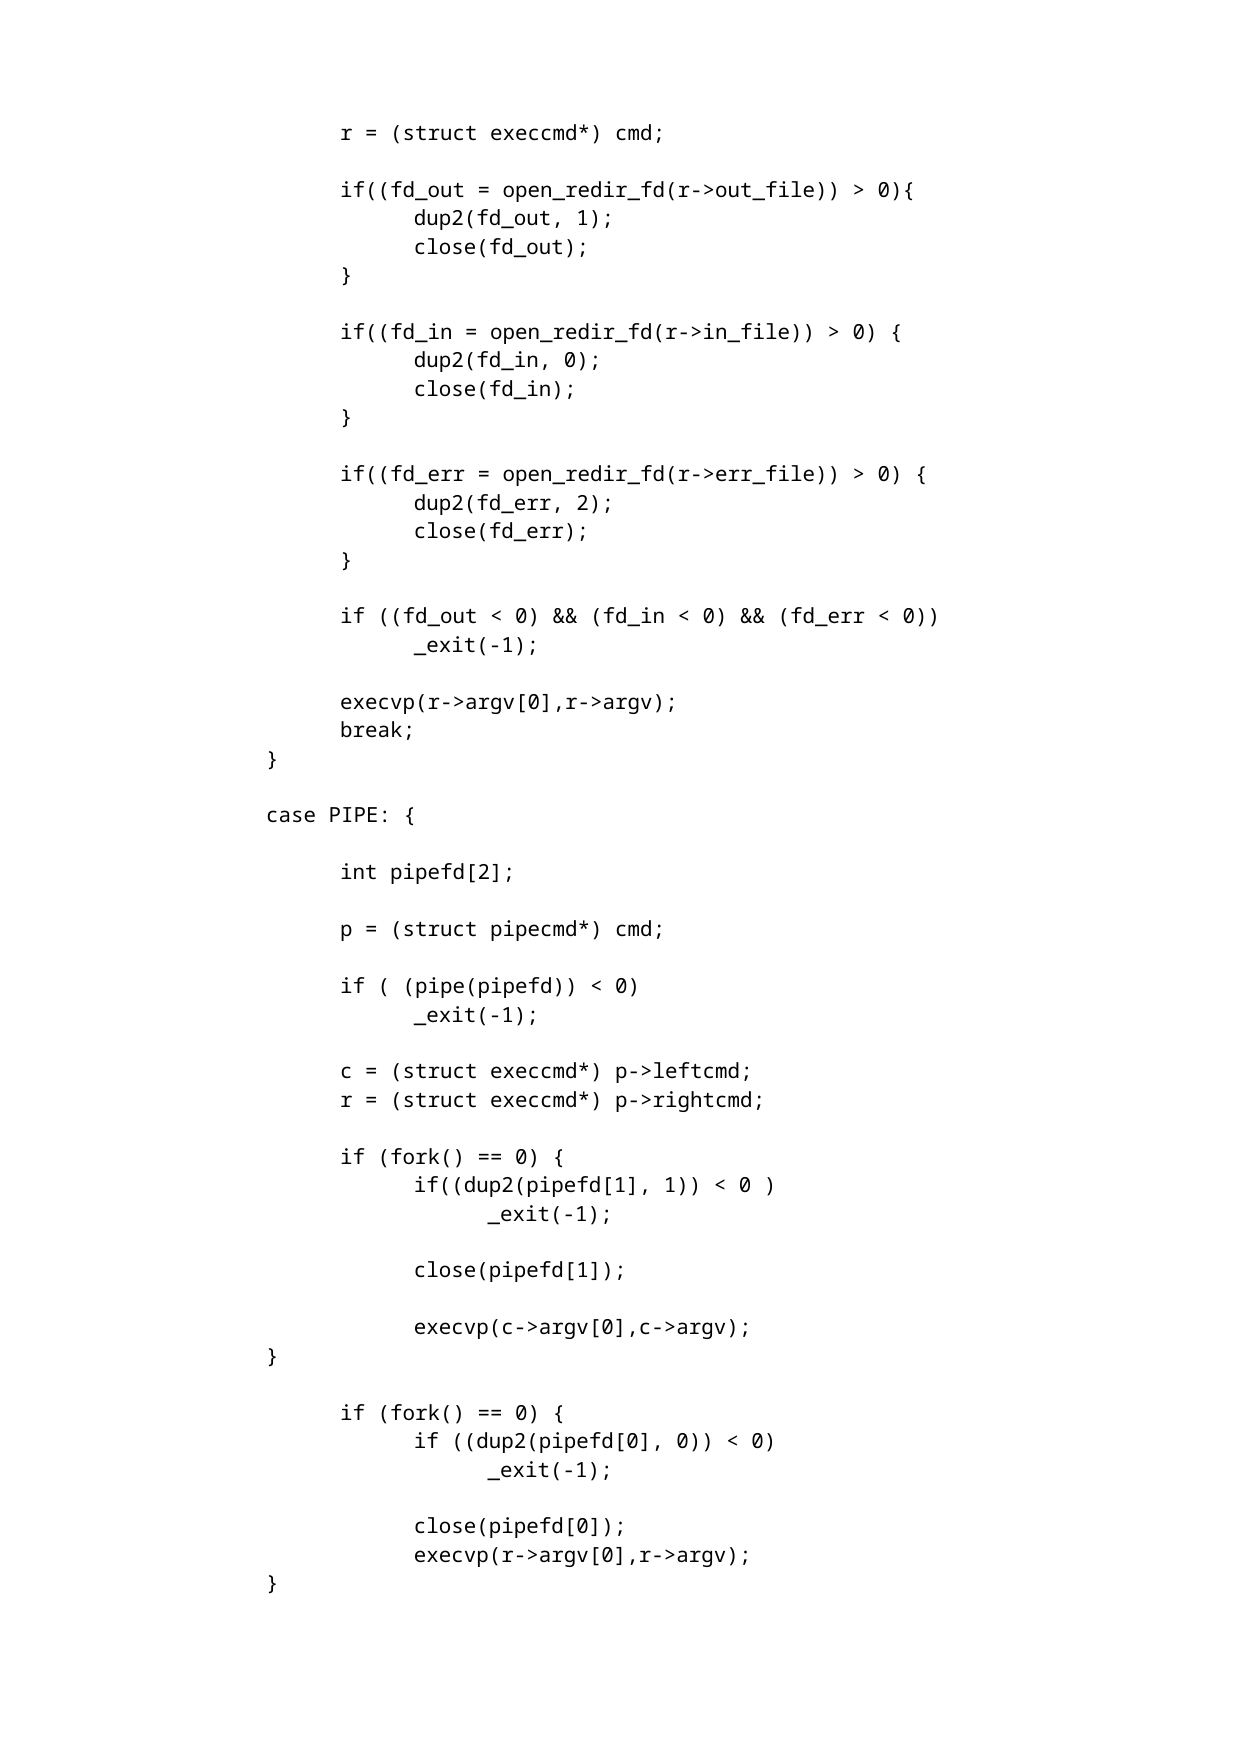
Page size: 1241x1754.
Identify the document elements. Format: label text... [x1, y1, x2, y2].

text dup2(fd_err, 2); [118, 488, 1122, 516]
text if ((dup2(pipefd[0], 0)) < 0) [118, 1426, 1122, 1455]
text execvp(r->argv[0],r->argv); [118, 1540, 1122, 1568]
text execvp(r->argv[0],r->argv); [118, 687, 1122, 715]
text if ((fd_out < 0) && (fd_in < 0) && (fd_err < 0)) [118, 602, 1122, 630]
text close(fd_out); [118, 232, 1122, 260]
text if (fork() == 0) { [118, 1142, 1122, 1170]
text if((fd_out = open_redir_fd(r->out_file)) > 0){ [118, 175, 1122, 203]
text if((dup2(pipefd[1], 1)) < 0 ) [118, 1170, 1122, 1199]
text _exit(-1); [118, 630, 1122, 658]
text close(fd_err); [118, 516, 1122, 545]
text close(pipefd[1]); [118, 1256, 1122, 1284]
text _exit(-1); [118, 1000, 1122, 1028]
text break; [118, 715, 1122, 744]
text case PIPE: { [118, 801, 1122, 829]
text } [118, 744, 1122, 772]
text r = (struct execcmd*) cmd; [118, 118, 1122, 147]
text execvp(c->argv[0],c->argv); [118, 1312, 1122, 1341]
text if((fd_in = open_redir_fd(r->in_file)) > 0) { [118, 317, 1122, 346]
text } [118, 1568, 1122, 1597]
text dup2(fd_out, 1); [118, 203, 1122, 232]
text } [118, 402, 1122, 431]
text } [118, 545, 1122, 573]
text r = (struct execcmd*) p->rightcmd; [118, 1085, 1122, 1113]
text if (fork() == 0) { [118, 1398, 1122, 1426]
text close(pipefd[0]); [118, 1512, 1122, 1540]
text close(fd_in); [118, 374, 1122, 402]
text } [118, 1341, 1122, 1369]
text _exit(-1); [118, 1199, 1122, 1227]
text c = (struct execcmd*) p->leftcmd; [118, 1057, 1122, 1085]
text if ( (pipe(pipefd)) < 0) [118, 971, 1122, 1000]
text if((fd_err = open_redir_fd(r->err_file)) > 0) { [118, 459, 1122, 488]
text dup2(fd_in, 0); [118, 346, 1122, 374]
text int pipefd[2]; [118, 857, 1122, 886]
text p = (struct pipecmd*) cmd; [118, 914, 1122, 943]
text } [118, 260, 1122, 289]
text _exit(-1); [118, 1455, 1122, 1483]
